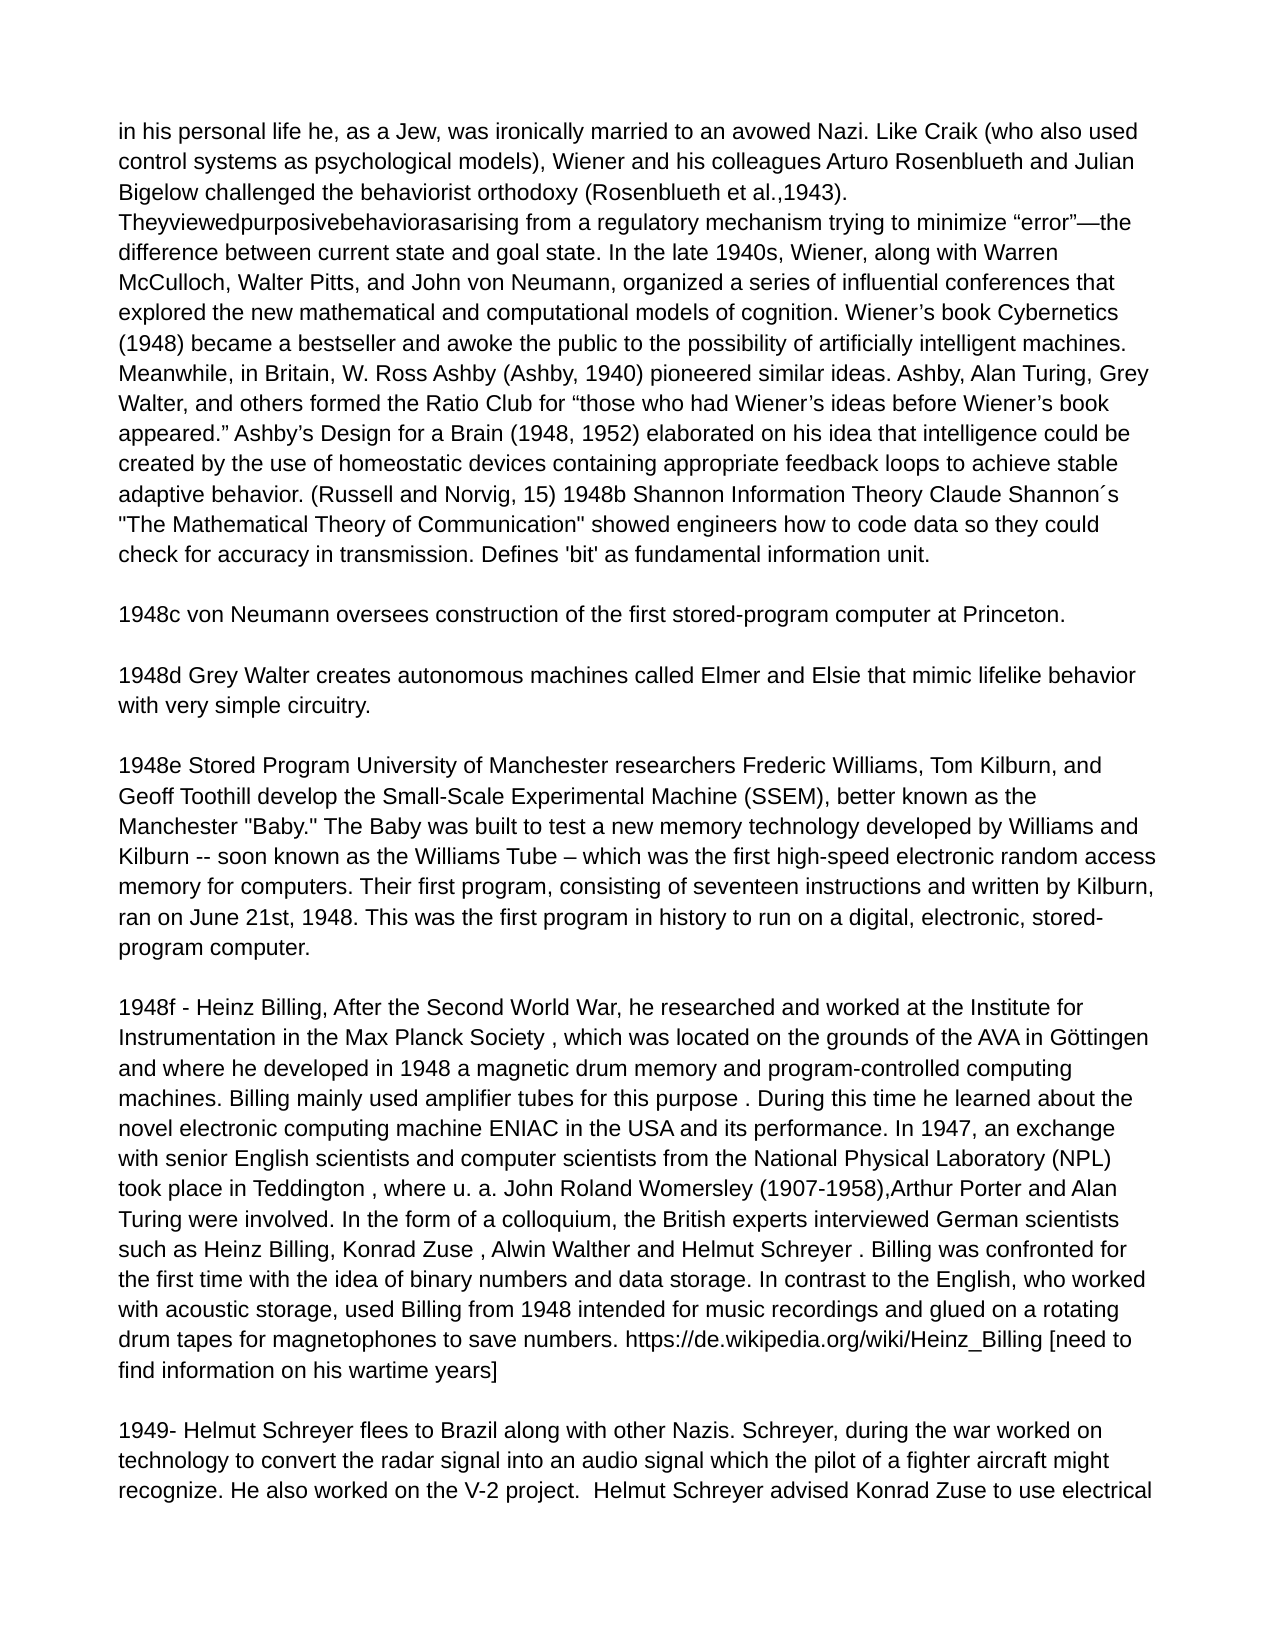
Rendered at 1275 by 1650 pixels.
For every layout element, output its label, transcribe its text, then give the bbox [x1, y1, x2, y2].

text in his personal life he, as a Jew, was ironically married to an avowed Nazi. Like Craik (who also used control systems as psychological models), Wiener and his colleagues Arturo Rosenblueth and Julian Bigelow challenged the behaviorist orthodoxy (Rosenblueth et al.,1943). Theyviewedpurposivebehaviorasarising from a regulatory mechanism trying to minimize “error”—the difference between current state and goal state. In the late 1940s, Wiener, along with Warren McCulloch, Walter Pitts, and John von Neumann, organized a series of influential conferences that explored the new mathematical and computational models of cognition. Wiener’s book Cybernetics (1948) became a bestseller and awoke the public to the possibility of artificially intelligent machines. Meanwhile, in Britain, W. Ross Ashby (Ashby, 1940) pioneered similar ideas. Ashby, Alan Turing, Grey Walter, and others formed the Ratio Club for “those who had Wiener’s ideas before Wiener’s book appeared.” Ashby’s Design for a Brain (1948, 1952) elaborated on his idea that intelligence could be created by the use of homeostatic devices containing appropriate feedback loops to achieve stable adaptive behavior. (Russell and Norvig, 15) 1948b Shannon Information Theory Claude Shannon´s "The Mathematical Theory of Communication" showed engineers how to code data so they could check for accuracy in transmission. Defines 'bit' as fundamental information unit. 1948c von Neumann oversees construction of the first stored-program computer at Princeton. 1948d Grey Walter creates autonomous machines called Elmer and Elsie that mimic lifelike behavior with very simple circuitry. 1948e Stored Program University of Manchester researchers Frederic Williams, Tom Kilburn, and Geoff Toothill develop the Small-Scale Experimental Machine (SSEM), better known as the Manchester "Baby." The Baby was built to test a new memory technology developed by Williams and Kilburn -- soon known as the Williams Tube – which was the first high-speed electronic random access memory for computers. Their first program, consisting of seventeen instructions and written by Kilburn, ran on June 21st, 1948. This was the first program in history to run on a digital, electronic, stored-program computer. [118, 118, 1157, 990]
text 1949- Helmut Schreyer flees to Brazil along with other Nazis. Schreyer, during the war worked on technology to convert the radar signal into an audio signal which the pilot of a fighter aircraft might recognize. He also worked on the V-2 project. Helmut Schreyer advised Konrad Zuse to use electrical [118, 1417, 1157, 1504]
text 1948f - Heinz Billing, After the Second World War, he researched and worked at the Institute for Instrumentation in the Max Planck Society , which was located on the grounds of the AVA in Göttingen and where he developed in 1948 a magnetic drum memory and program-controlled computing machines. Billing mainly used amplifier tubes for this purpose . During this time he learned about the novel electronic computing machine ENIAC in the USA and its performance. In 1947, an exchange with senior English scientists and computer scientists from the National Physical Laboratory (NPL) took place in Teddington , where u. a. John Roland Womersley (1907-1958),Arthur Porter and Alan Turing were involved. In the form of a colloquium, the British experts interviewed German scientists such as Heinz Billing, Konrad Zuse , Alwin Walther and Helmut Schreyer . Billing was confronted for the first time with the idea of binary numbers and data storage. In contrast to the English, who worked with acoustic storage, used Billing from 1948 intended for music recordings and glued on a rotating drum tapes for magnetophones to save numbers. https://de.wikipedia.org/wiki/Heinz_Billing [need to find information on his wartime years] [118, 994, 1157, 1413]
